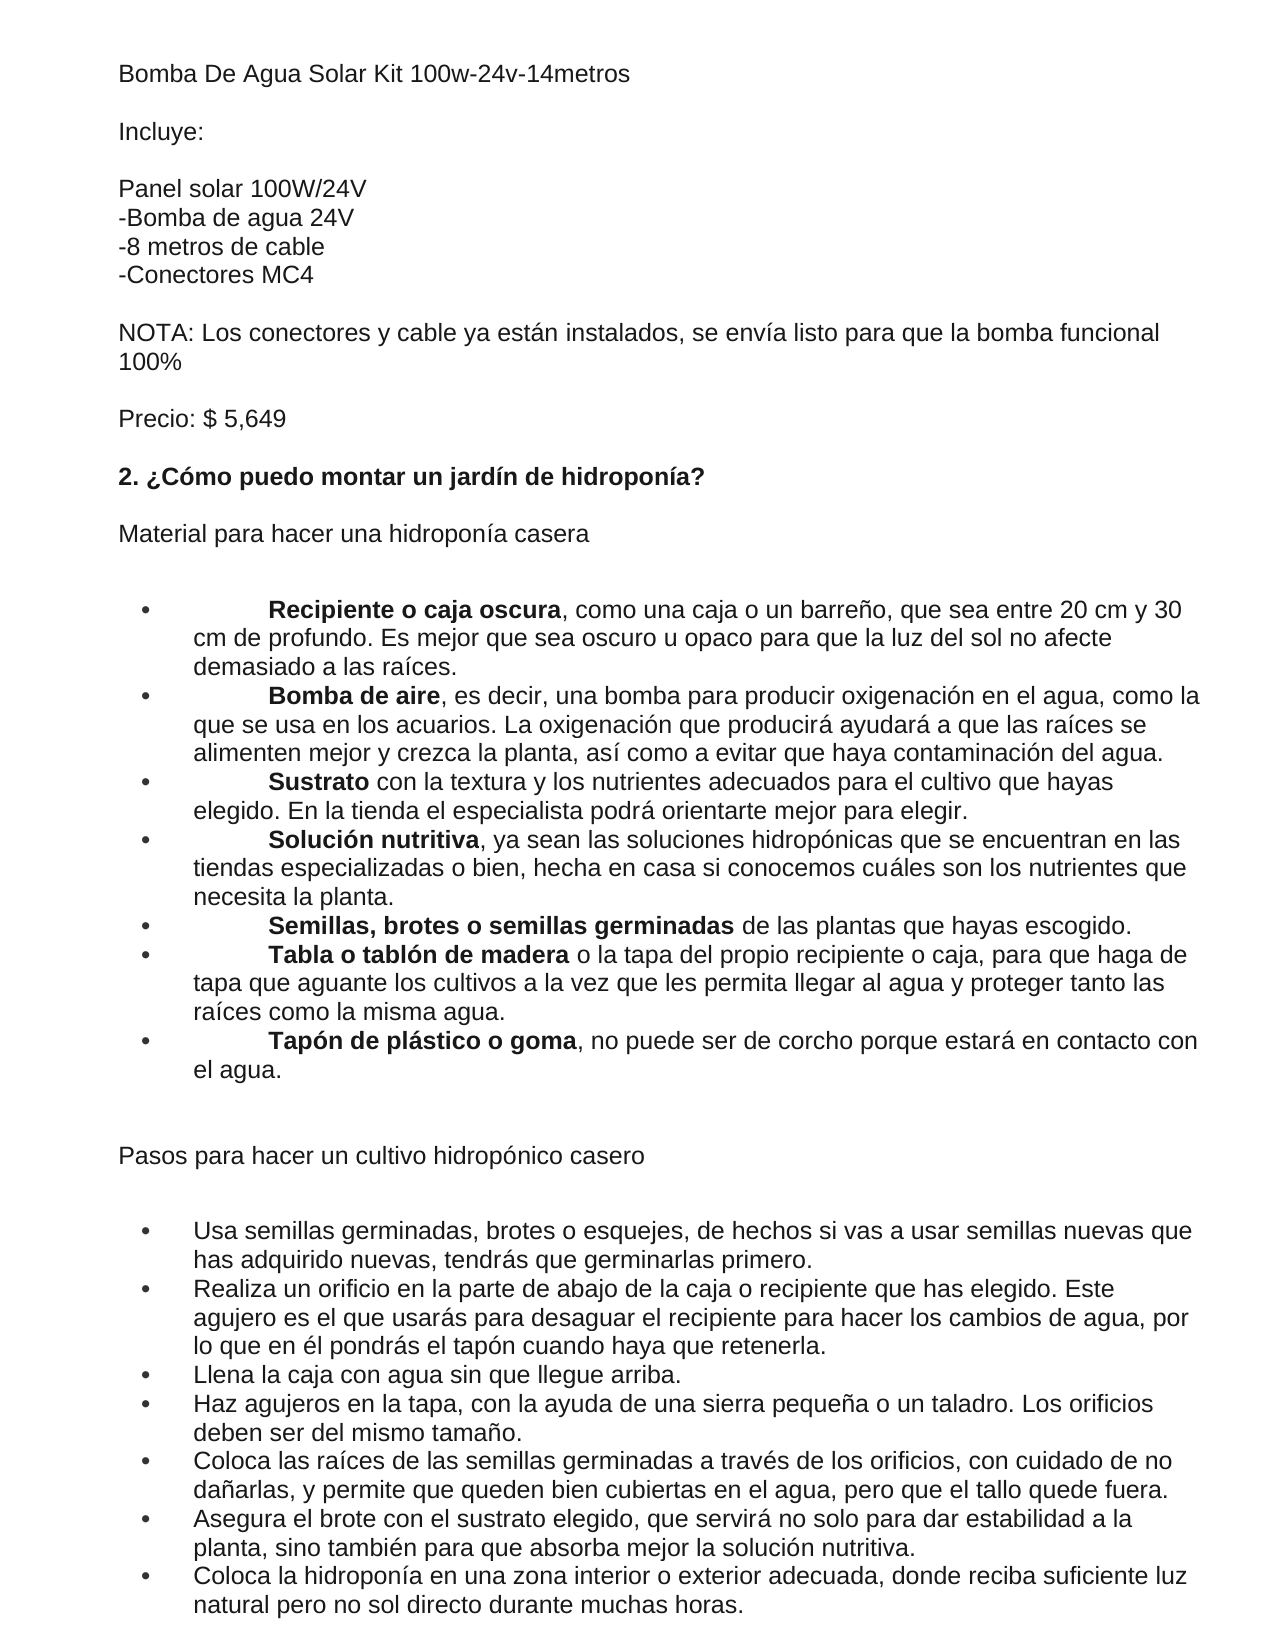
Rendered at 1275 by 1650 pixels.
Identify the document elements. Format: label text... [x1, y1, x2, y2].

list Asegura el brote con el sustrato elegido, que servirá no solo para dar estabilidad a la planta, sino también para que absorba mejor la solución nutritiva. [141, 1504, 1205, 1561]
text 2. ¿Cómo puedo montar un jardín de hidroponía? [706, 462, 1205, 490]
list Sustrato con la textura y los nutrientes adecuados para el cultivo que hayas elegido. En la tienda el especialista podrá orientarte mejor para elegir. [969, 767, 1205, 824]
list Usa semillas germinadas, brotes o esquejes, de hechos si vas a usar semillas nuevas que has adquirido nuevas, tendrás que germinarlas primero. [141, 1216, 193, 1274]
list Realiza un orificio en la parte de abajo de la caja o recipiente que has elegido. Este agujero es el que usarás para desaguar el recipiente para hacer los cambios de agua, por lo que en él pondrás el tapón cuando haya que retenerla. [141, 1274, 1205, 1360]
list Llena la caja con agua sin que llegue arriba. [682, 1360, 1205, 1389]
text Pasos para hacer un cultivo hidropónico casero [645, 1141, 1083, 1169]
text Panel solar 100W/24V [367, 174, 1205, 203]
list Solución nutritiva, ya sean las soluciones hidropónicas que se encuentran en las tiendas especializadas o bien, hecha en casa si conocemos cuáles son los nutrientes que necesita la planta. [141, 824, 1205, 911]
list Semillas, brotes o semillas germinadas de las plantas que hayas escogido. [1132, 911, 1205, 939]
text -Conectores MC4 [314, 260, 1205, 289]
list Llena la caja con agua sin que llegue arriba. [141, 1360, 193, 1389]
text Material para hacer una hidroponía casera [589, 519, 1083, 548]
text -8 metros de cable [325, 232, 1205, 260]
list Coloca la hidroponía en una zona interior o exterior adecuada, donde reciba suficiente luz natural pero no sol directo durante muchas horas. [745, 1561, 1205, 1619]
list Haz agujeros en la tapa, con la ayuda de una sierra pequeña o un taladro. Los orificios deben ser del mismo tamaño. [141, 1389, 1205, 1446]
list Bomba de aire, es decir, una bomba para producir oxigenación en el agua, como la que se usa en los acuarios. La oxigenación que producirá ayudará a que las raíces se alimenten mejor y crezca la planta, así como a evitar que haya contaminación del agua. [141, 681, 1205, 767]
list Coloca la hidroponía en una zona interior o exterior adecuada, donde reciba suficiente luz natural pero no sol directo durante muchas horas. [141, 1561, 193, 1619]
list Recipiente o caja oscura, como una caja o un barreño, que sea entre 20 cm y 30 cm de profundo. Es mejor que sea oscuro u opaco para que la luz del sol no afecte demasiado a las raíces. [141, 594, 1205, 681]
text Bomba De Agua Solar Kit 100w-24v-14metros [631, 59, 1205, 88]
text Incluye: [204, 117, 1205, 145]
text -Bomba de agua 24V [354, 203, 1205, 232]
text Precio: $ 5,649 [286, 404, 1205, 433]
list Tabla o tablón de madera o la tapa del propio recipiente o caja, para que haga de tapa que aguante los cultivos a la vez que les permita llegar al agua y proteger tanto las raíces como la misma agua. [141, 939, 1205, 1026]
text NOTA: Los conectores y cable ya están instalados, se envía listo para que la bomba funcional 100% [182, 318, 1205, 375]
list Usa semillas germinadas, brotes o esquejes, de hechos si vas a usar semillas nuevas que has adquirido nuevas, tendrás que germinarlas primero. [813, 1216, 1205, 1274]
list Tapón de plástico o goma, no puede ser de corcho porque estará en contacto con el agua. [141, 1026, 1205, 1083]
